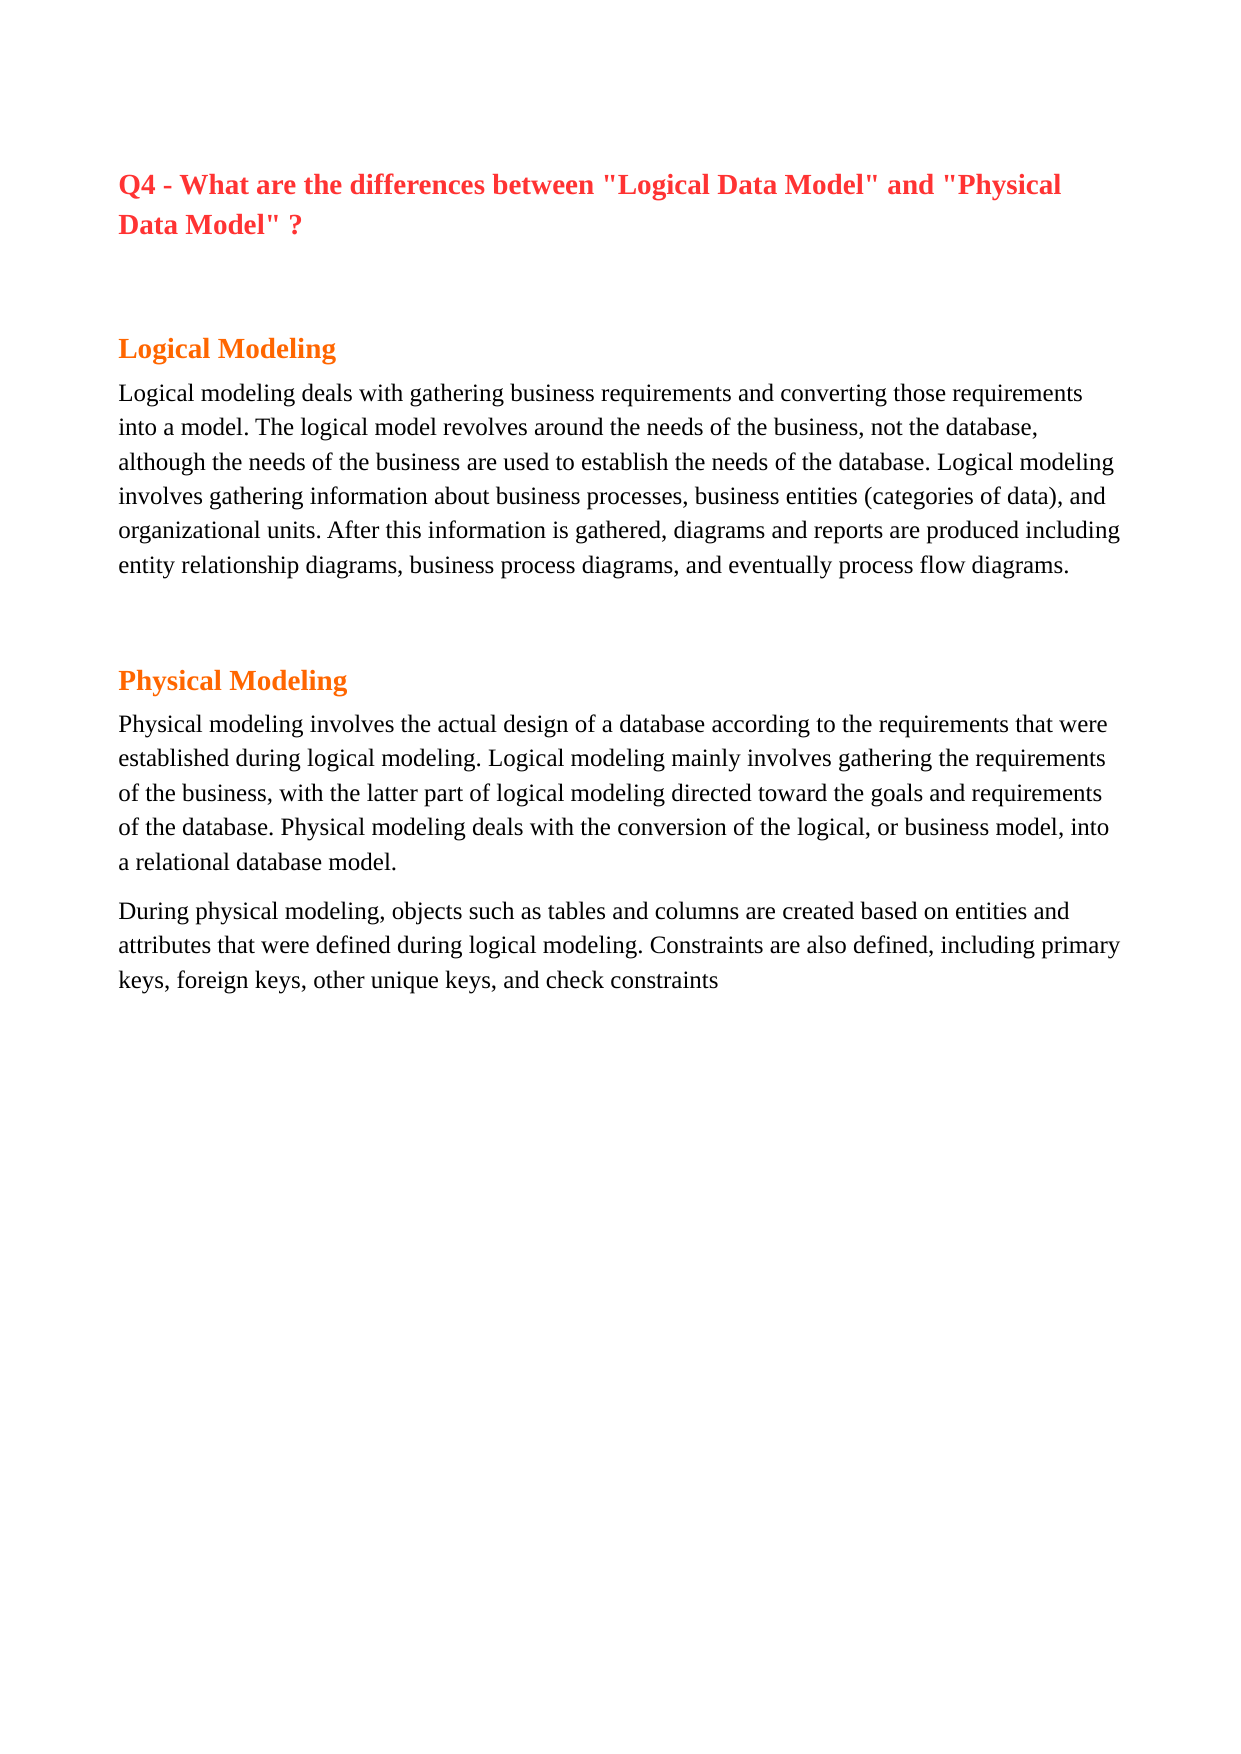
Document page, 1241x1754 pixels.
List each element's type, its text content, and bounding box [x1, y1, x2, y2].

text During physical modeling, objects such as tables and columns are created based on entities and attributes that were defined during logical modeling. Constraints are also defined, including primary keys, foreign keys, other unique keys, and check constraints [118, 896, 1122, 993]
text Physical modeling involves the actual design of a database according to the requirements that were established during logical modeling. Logical modeling mainly involves gathering the requirements of the business, with the latter part of logical modeling directed toward the goals and requirements of the database. Physical modeling deals with the conversion of the logical, or business model, into a relational database model. [118, 709, 1122, 875]
subtitle Logical Modeling [118, 332, 1122, 365]
text Logical modeling deals with gathering business requirements and converting those requirements into a model. The logical model revolves around the needs of the business, not the database, although the needs of the business are used to establish the needs of the database. Logical modeling involves gathering information about business processes, business entities (categories of data), and organizational units. After this information is gathered, diagrams and reports are produced including entity relationship diagrams, business process diagrams, and eventually process flow diagrams. [118, 378, 1122, 579]
text Q4 - What are the differences between "Logical Data Model" and "Physical Data Model" ? [118, 167, 1122, 241]
subtitle Physical Modeling [118, 663, 1122, 696]
